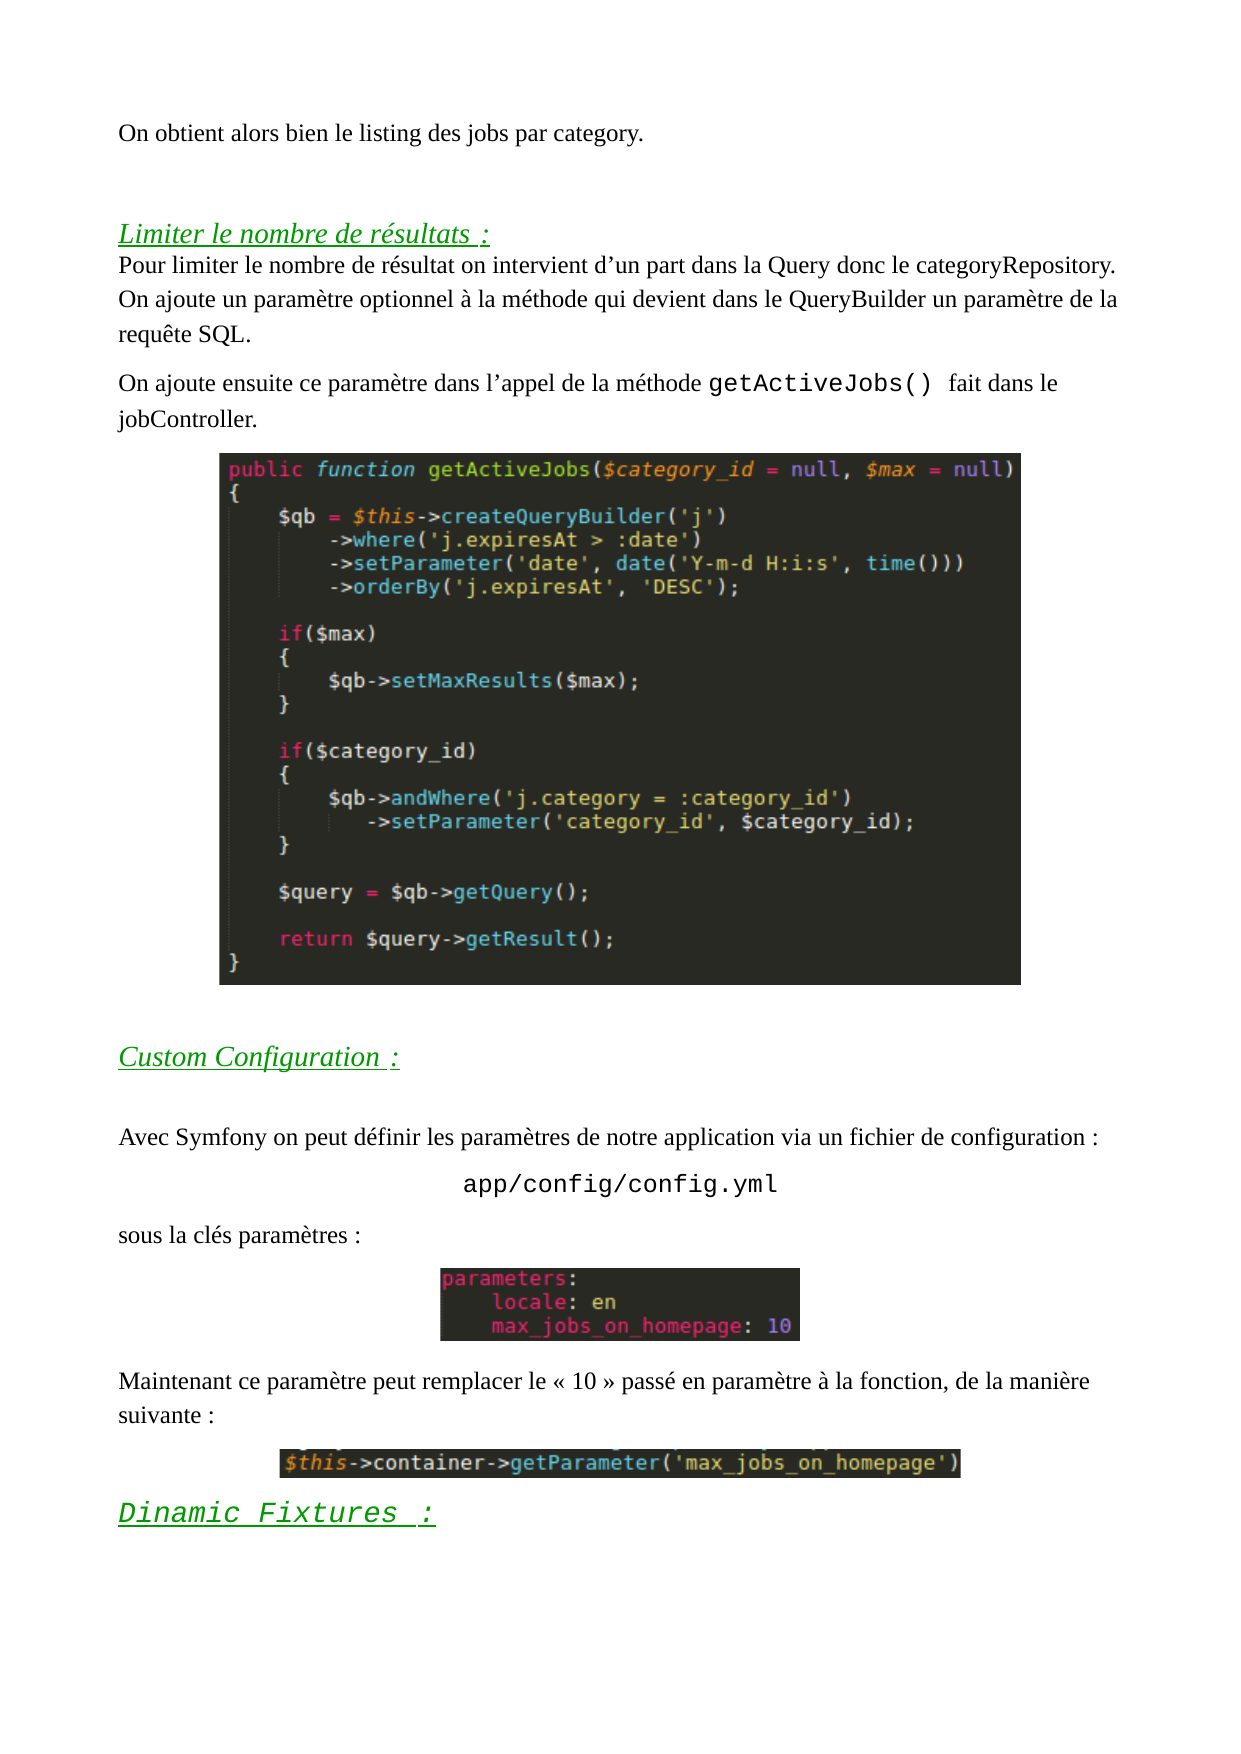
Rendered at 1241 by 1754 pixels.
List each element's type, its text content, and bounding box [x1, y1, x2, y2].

text sous la clés paramètres : [118, 1220, 1122, 1248]
text app/config/config.yml [118, 1171, 1122, 1199]
picture [219, 453, 1021, 985]
text On obtient alors bien le listing des jobs par category. [118, 118, 1122, 147]
text On ajoute ensuite ce paramètre dans l’appel de la méthode getActiveJobs() fait dans le jobController. [118, 368, 1122, 433]
picture [279, 1449, 961, 1478]
text Maintenant ce paramètre peut remplacer le « 10 » passé en paramètre à la fonction, de la manière suivante : [118, 1366, 1122, 1429]
picture [440, 1268, 800, 1341]
text Pour limiter le nombre de résultat on intervient d’un part dans la Query donc le categoryRepository. On ajoute un paramètre optionnel à la méthode qui devient dans le QueryBuilder un paramètre de la requête SQL. [118, 250, 1122, 347]
text Custom Configuration : [118, 1039, 1122, 1073]
text Limiter le nombre de résultats : [118, 216, 1122, 250]
text Avec Symfony on peut définir les paramètres de notre application via un fichier de configuration : [118, 1122, 1122, 1151]
text Dinamic Fixtures : [118, 1498, 1122, 1531]
